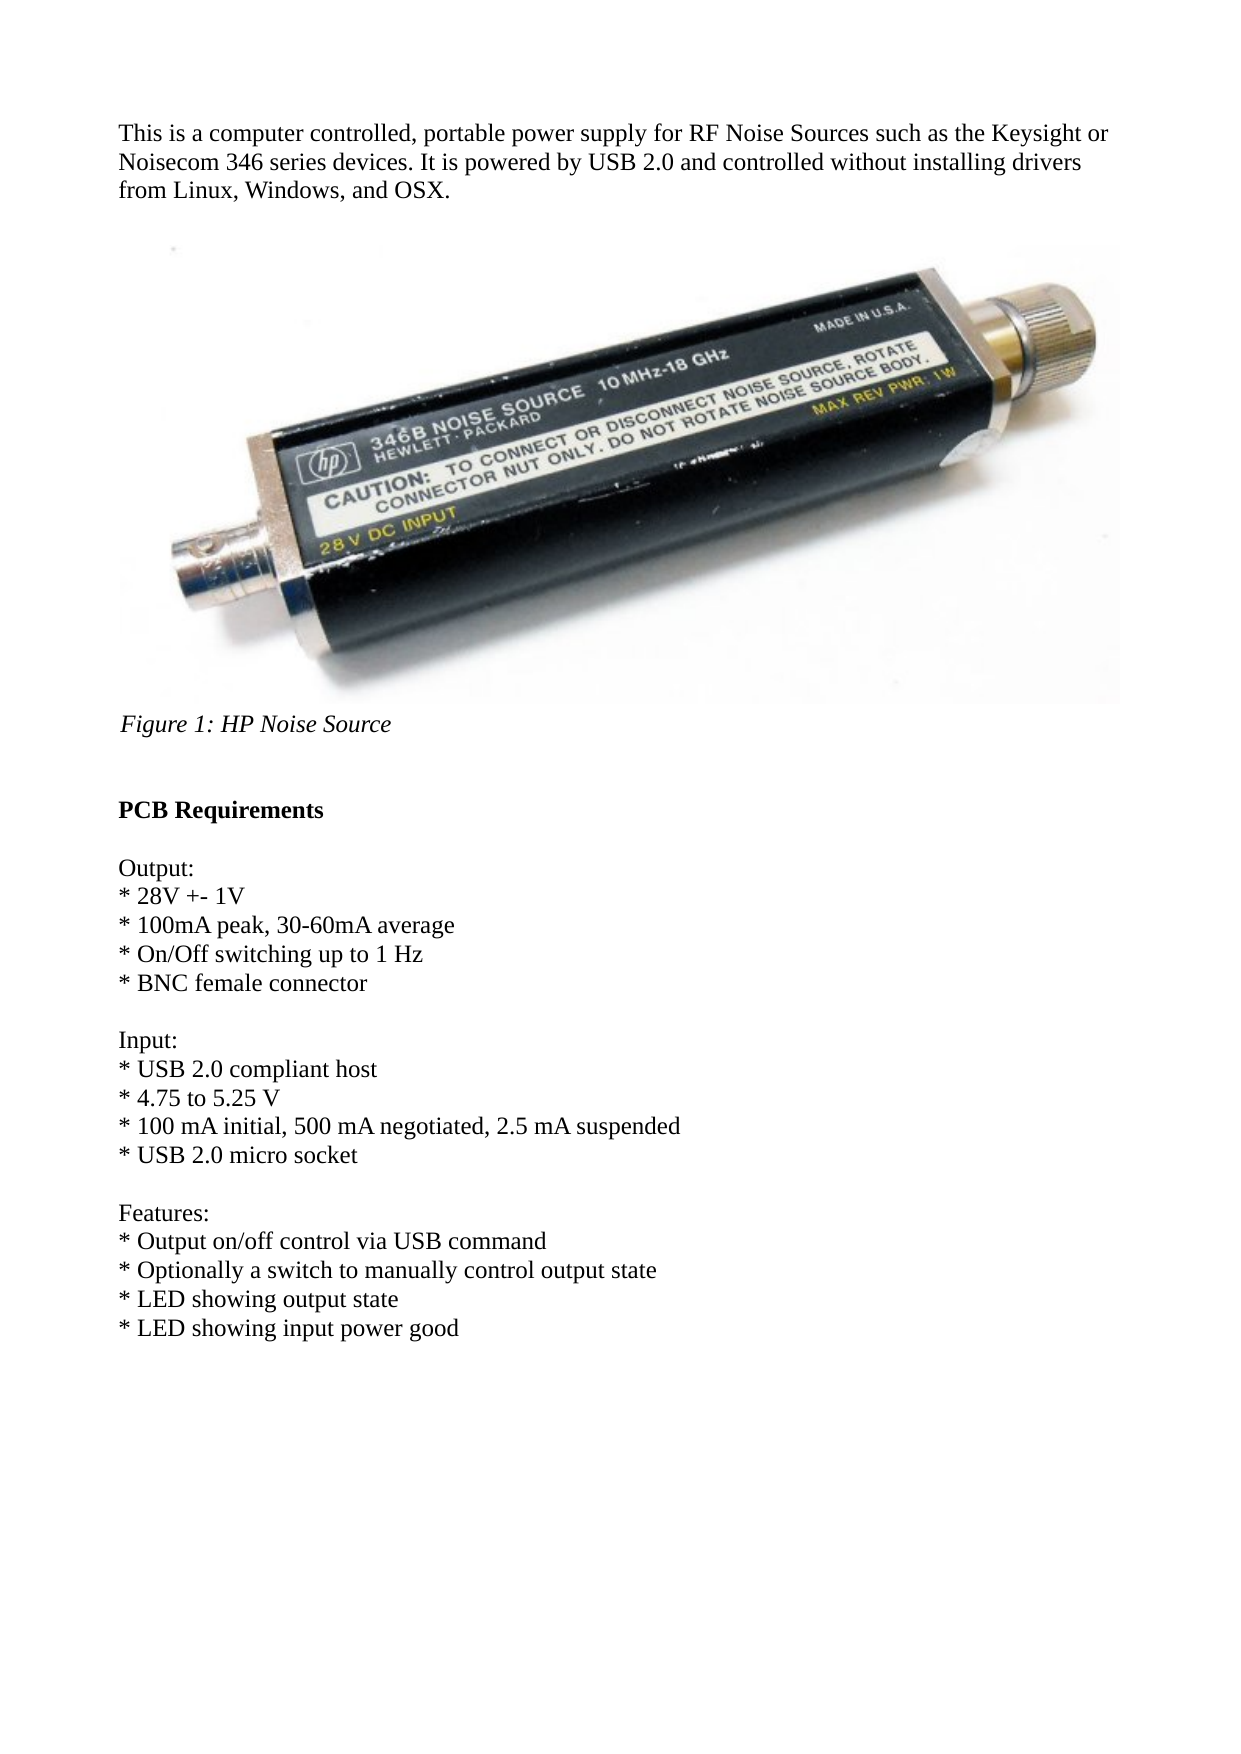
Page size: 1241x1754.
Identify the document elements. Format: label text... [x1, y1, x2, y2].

text This is a computer controlled, portable power supply for RF Noise Sources such as the Keysight or Noisecom 346 series devices. It is powered by USB 2.0 and controlled without installing drivers from Linux, Windows, and OSX. [118, 118, 1122, 204]
text * 4.75 to 5.25 V [118, 1083, 1122, 1111]
text * USB 2.0 compliant host [118, 1054, 1122, 1083]
text * BNC female connector [118, 968, 1122, 996]
text * On/Off switching up to 1 Hz [118, 939, 1122, 968]
text * USB 2.0 micro socket [118, 1140, 1122, 1169]
text Output: [118, 853, 1122, 881]
text Input: [118, 1025, 1122, 1054]
text * Output on/off control via USB command [118, 1226, 1122, 1255]
text * LED showing input power good [118, 1313, 1122, 1341]
text * 28V +- 1V [118, 881, 1122, 910]
text Figure 1: HP Noise Source [120, 704, 1120, 738]
text * 100 mA initial, 500 mA negotiated, 2.5 mA suspended [118, 1111, 1122, 1140]
text * Optionally a switch to manually control output state [118, 1255, 1122, 1284]
text Features: [118, 1198, 1122, 1226]
picture [120, 245, 1121, 704]
text * LED showing output state [118, 1284, 1122, 1313]
text * 100mA peak, 30-60mA average [118, 910, 1122, 939]
text PCB Requirements [118, 795, 1122, 824]
